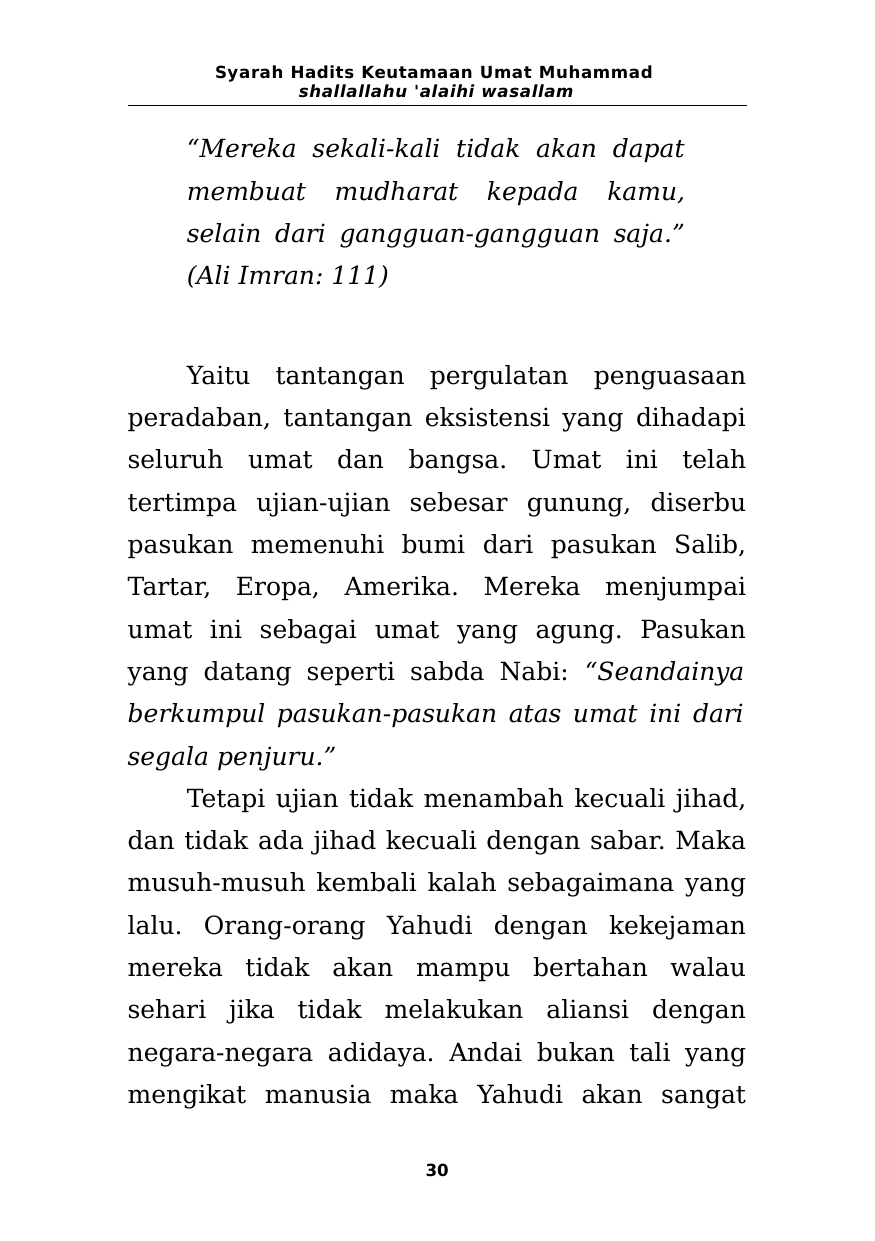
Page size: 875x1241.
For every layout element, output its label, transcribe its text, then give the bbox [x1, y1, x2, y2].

text “Mereka sekali-kali tidak akan dapat membuat mudharat kepada kamu, selain dari gangguan-gangguan saja.” (Ali Imran: 111) [187, 134, 687, 291]
text Yaitu tantangan pergulatan penguasaan peradaban, tantangan eksistensi yang dihadapi seluruh umat dan bangsa. Umat ini telah tertimpa ujian-ujian sebesar gunung, diserbu pasukan memenuhi bumi dari pasukan Salib, Tartar, Eropa, Amerika. Mereka menjumpai umat ini sebagai umat yang agung. Pasukan yang datang seperti sabda Nabi: “Seandainya berkumpul pasukan-pasukan atas umat ini dari segala penjuru.” [127, 361, 747, 771]
text Tetapi ujian tidak menambah kecuali jihad, dan tidak ada jihad kecuali dengan sabar. Maka musuh-musuh kembali kalah sebagaimana yang lalu. Orang-orang Yahudi dengan kekejaman mereka tidak akan mampu bertahan walau sehari jika tidak melakukan aliansi dengan negara-negara adidaya. Andai bukan tali yang mengikat manusia maka Yahudi akan sangat [127, 784, 747, 1109]
